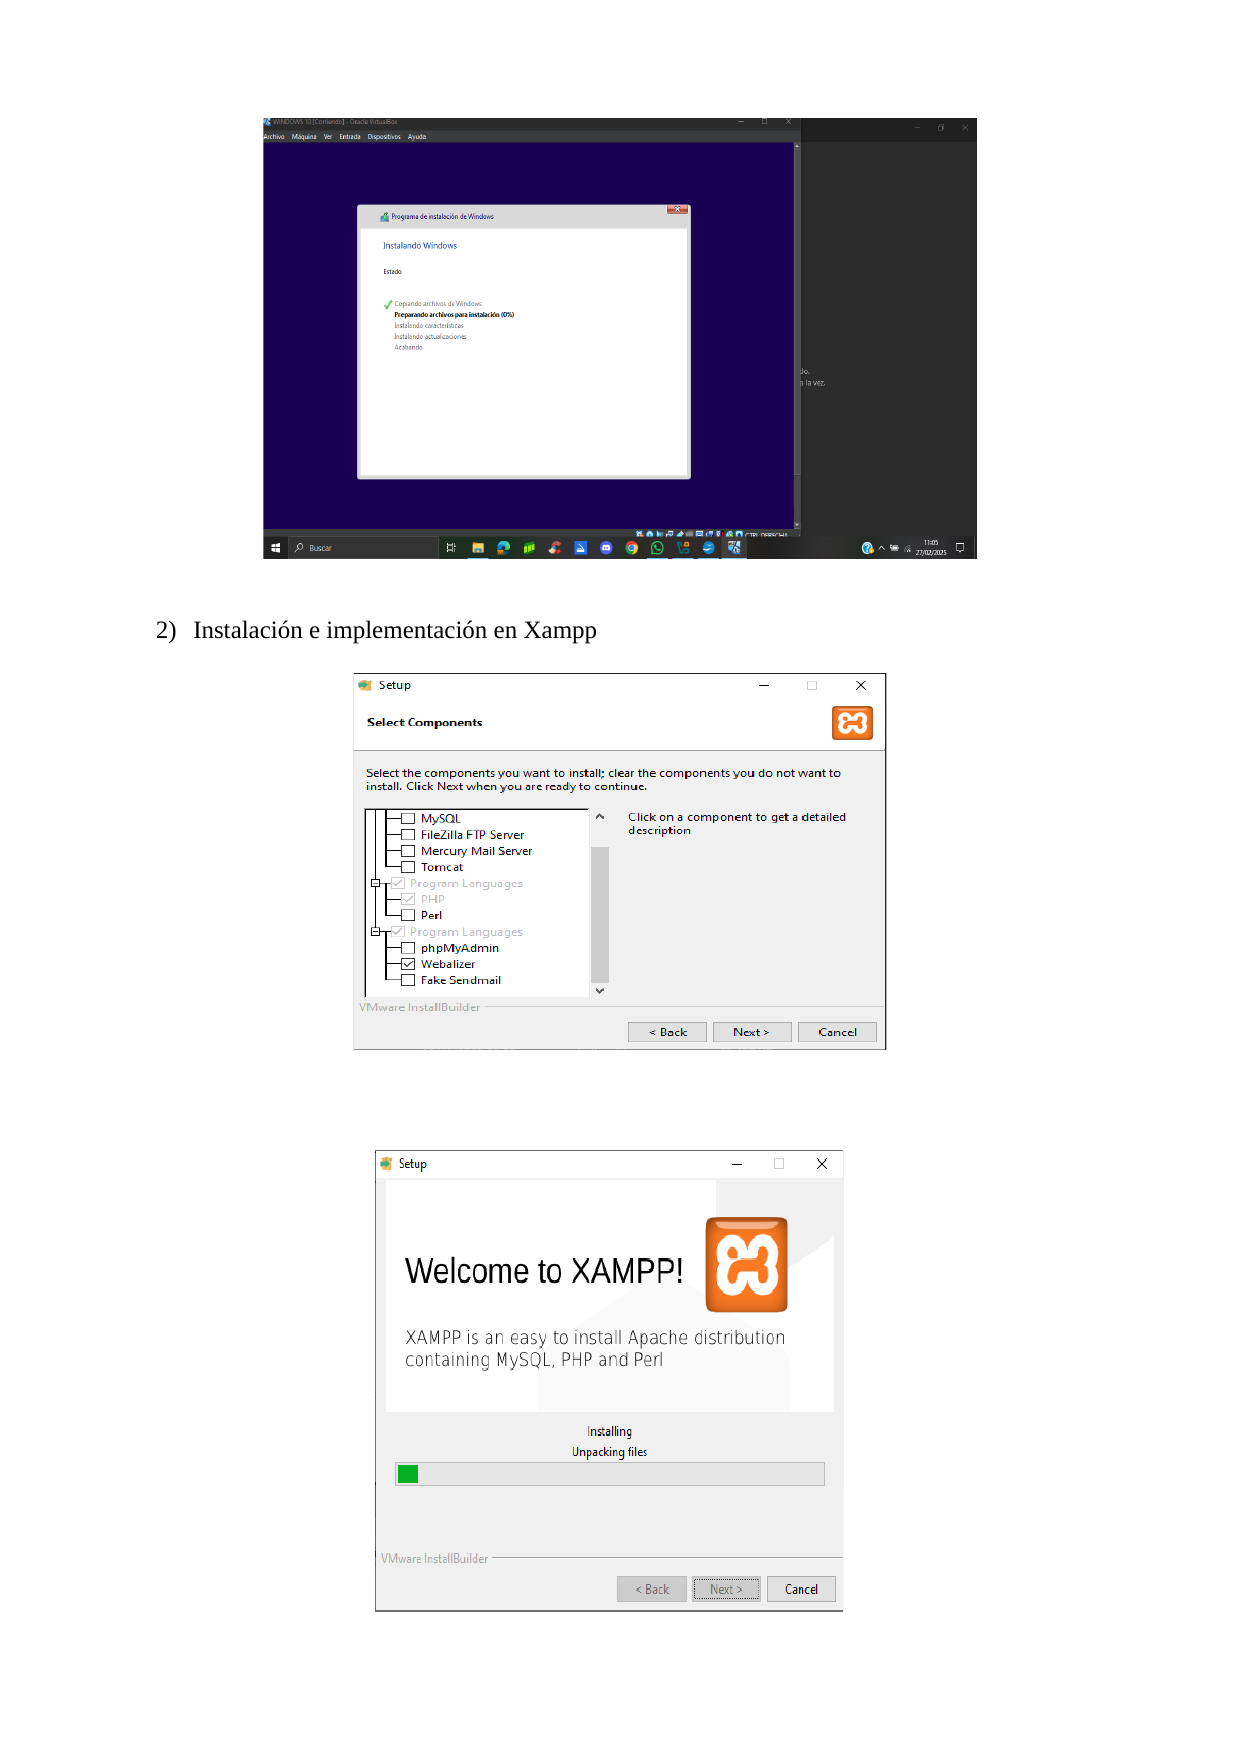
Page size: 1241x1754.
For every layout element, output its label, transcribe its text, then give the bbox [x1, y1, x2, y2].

picture [263, 118, 977, 559]
list Instalación e implementación en Xampp [156, 616, 1122, 644]
picture [353, 673, 887, 1050]
picture [375, 1150, 844, 1612]
